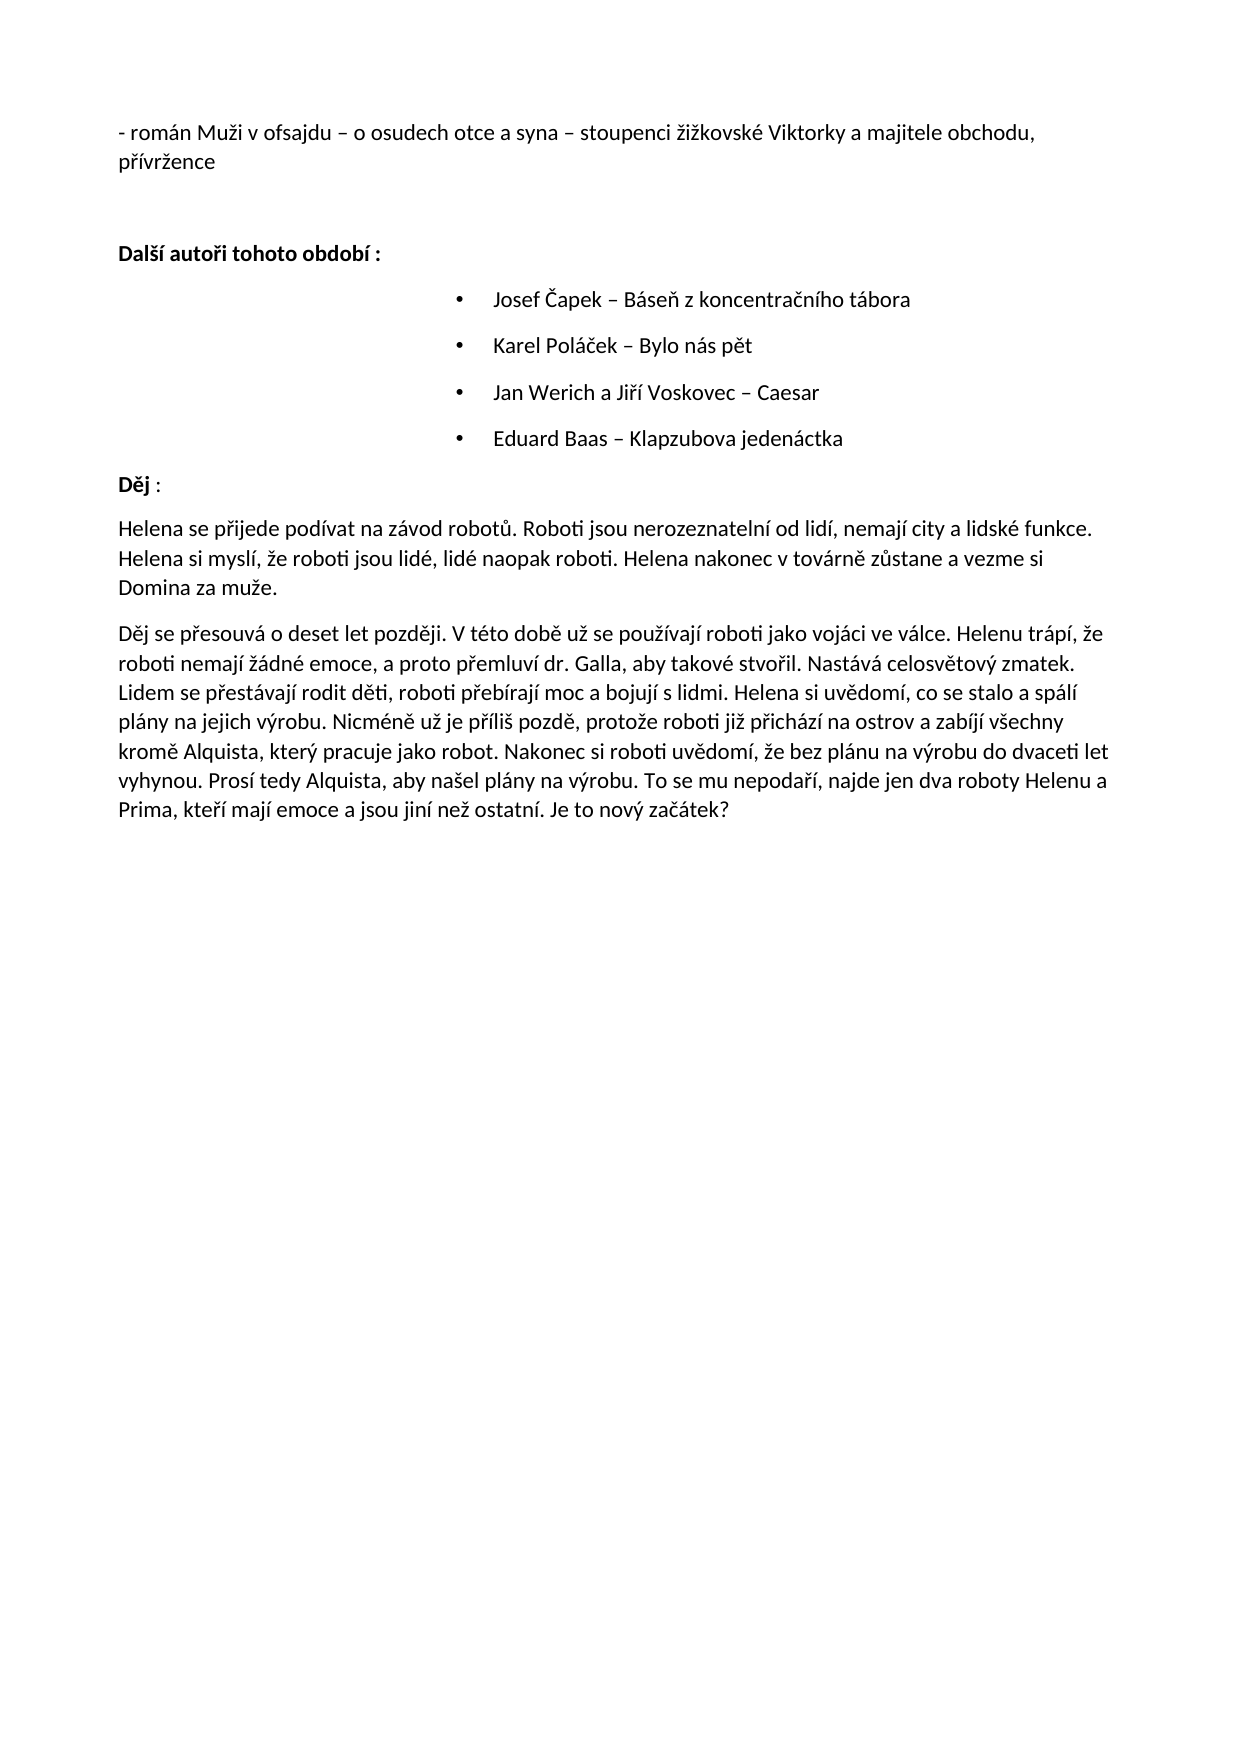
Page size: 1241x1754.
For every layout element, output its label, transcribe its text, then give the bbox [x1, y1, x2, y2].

text Další autoři tohoto období : [118, 239, 1122, 268]
text Děj se přesouvá o deset let později. V této době už se používají roboti jako vojáci ve válce. Helenu trápí, že roboti nemají žádné emoce, a proto přemluví dr. Galla, aby takové stvořil. Nastává celosvětový zmatek. Lidem se přestávají rodit děti, roboti přebírají moc a bojují s lidmi. Helena si uvědomí, co se stalo a spálí plány na jejich výrobu. Nicméně už je příliš pozdě, protože roboti již přichází na ostrov a zabíjí všechny kromě Alquista, který pracuje jako robot. Nakonec si roboti uvědomí, že bez plánu na výrobu do dvaceti let vyhynou. Prosí tedy Alquista, aby našel plány na výrobu. To se mu nepodaří, najde jen dva roboty Helenu a Prima, kteří mají emoce a jsou jiní než ostatní. Je to nový začátek? [118, 619, 1122, 882]
list Josef Čapek – Báseň z koncentračního tábora [456, 286, 1122, 314]
text Helena se přijede podívat na závod robotů. Roboti jsou nerozeznatelní od lidí, nemají city a lidské funkce. Helena si myslí, že roboti jsou lidé, lidé naopak roboti. Helena nakonec v továrně zůstane a vezme si Domina za muže. [118, 514, 1122, 601]
text - román Muži v ofsajdu – o osudech otce a syna – stoupenci žižkovské Viktorky a majitele obchodu, přívržence [118, 118, 1122, 176]
list Karel Poláček – Bylo nás pět [456, 332, 1122, 360]
list Eduard Baas – Klapzubova jedenáctka [456, 424, 1122, 452]
list Jan Werich a Jiří Voskovec – Caesar [456, 378, 1122, 406]
text Děj : [118, 470, 1122, 498]
